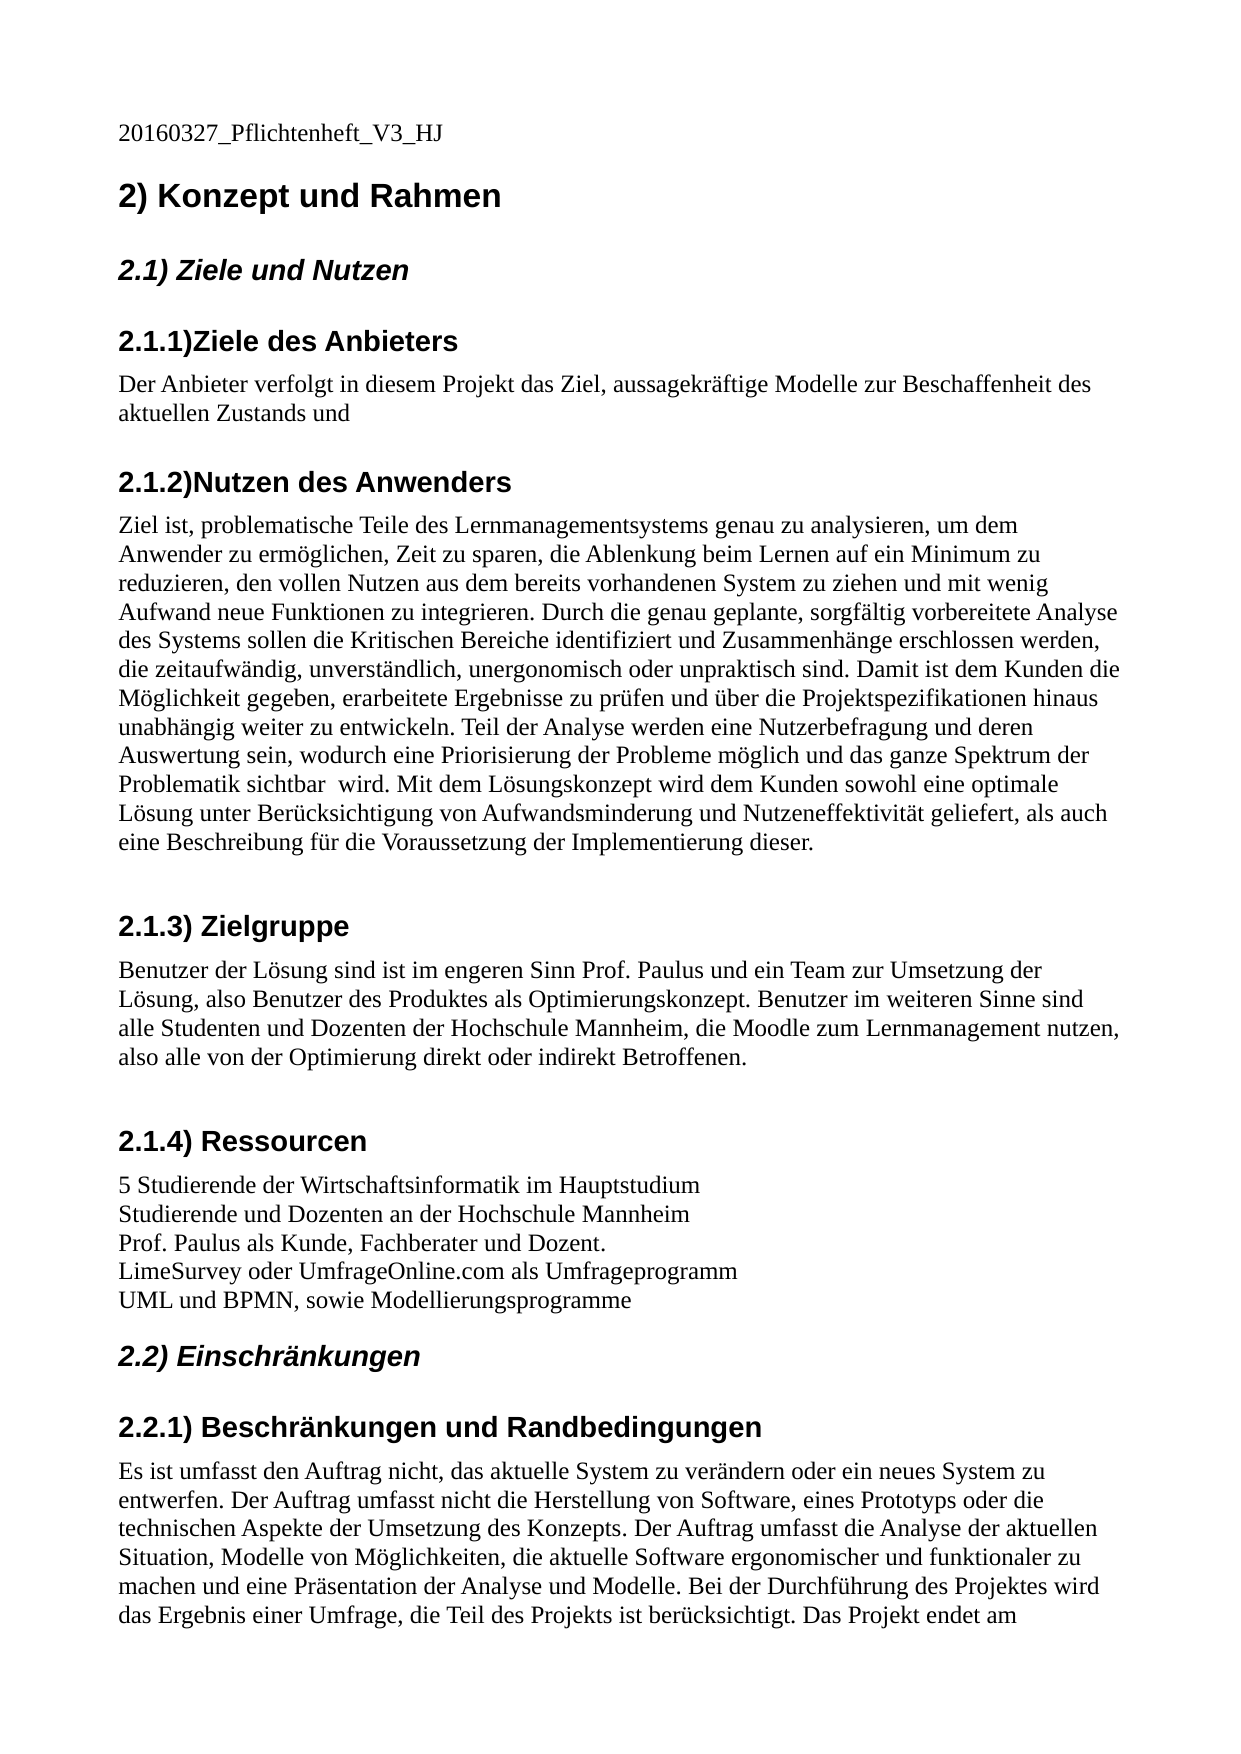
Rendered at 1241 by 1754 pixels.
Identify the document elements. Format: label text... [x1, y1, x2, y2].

subtitle 2.1) Ziele und Nutzen [118, 252, 1122, 286]
subtitle 2.2) Einschränkungen [118, 1339, 1122, 1372]
text Prof. Paulus als Kunde, Fachberater und Dozent. [118, 1228, 1122, 1256]
text 5 Studierende der Wirtschaftsinformatik im Hauptstudium [118, 1170, 1122, 1199]
subtitle 2) Konzept und Rahmen [118, 176, 1122, 215]
text UML und BPMN, sowie Modellierungsprogramme [118, 1285, 1122, 1314]
text Studierende und Dozenten an der Hochschule Mannheim [118, 1199, 1122, 1228]
subtitle 2.1.4) Ressourcen [118, 1124, 1122, 1158]
subtitle 2.2.1) Beschränkungen und Randbedingungen [118, 1410, 1122, 1443]
text Der Anbieter verfolgt in diesem Projekt das Ziel, aussagekräftige Modelle zur Beschaffenheit des aktuellen Zustands und [118, 369, 1122, 427]
text Benutzer der Lösung sind ist im engeren Sinn Prof. Paulus und ein Team zur Umsetzung der Lösung, also Benutzer des Produktes als Optimierungskonzept. Benutzer im weiteren Sinne sind alle Studenten und Dozenten der Hochschule Mannheim, die Moodle zum Lernmanagement nutzen, also alle von der Optimierung direkt oder indirekt Betroffenen. [118, 955, 1122, 1070]
subtitle 2.1.3) Zielgruppe [118, 909, 1122, 943]
subtitle 2.1.1)Ziele des Anbieters [118, 323, 1122, 357]
text Es ist umfasst den Auftrag nicht, das aktuelle System zu verändern oder ein neues System zu entwerfen. Der Auftrag umfasst nicht die Herstellung von Software, eines Prototyps oder die technischen Aspekte der Umsetzung des Konzepts. Der Auftrag umfasst die Analyse der aktuellen Situation, Modelle von Möglichkeiten, die aktuelle Software ergonomischer und funktionaler zu machen und eine Präsentation der Analyse und Modelle. Bei der Durchführung des Projektes wird das Ergebnis einer Umfrage, die Teil des Projekts ist berücksichtigt. Das Projekt endet am 14.06.2016, an diesem Tag wird die Arbeit präsentiert. [118, 1456, 1122, 1628]
subtitle 2.1.2)Nutzen des Anwenders [118, 464, 1122, 498]
text Ziel ist, problematische Teile des Lernmanagementsystems genau zu analysieren, um dem Anwender zu ermöglichen, Zeit zu sparen, die Ablenkung beim Lernen auf ein Minimum zu reduzieren, den vollen Nutzen aus dem bereits vorhandenen System zu ziehen und mit wenig Aufwand neue Funktionen zu integrieren. Durch die genau geplante, sorgfältig vorbereitete Analyse des Systems sollen die Kritischen Bereiche identifiziert und Zusammenhänge erschlossen werden, die zeitaufwändig, unverständlich, unergonomisch oder unpraktisch sind. Damit ist dem Kunden die Möglichkeit gegeben, erarbeitete Ergebnisse zu prüfen und über die Projektspezifikationen hinaus unabhängig weiter zu entwickeln. Teil der Analyse werden eine Nutzerbefragung und deren Auswertung sein, wodurch eine Priorisierung der Probleme möglich und das ganze Spektrum der Problematik sichtbar wird. Mit dem Lösungskonzept wird dem Kunden sowohl eine optimale Lösung unter Berücksichtigung von Aufwandsminderung und Nutzeneffektivität geliefert, als auch eine Beschreibung für die Voraussetzung der Implementierung dieser. [118, 511, 1122, 856]
text LimeSurvey oder UmfrageOnline.com als Umfrageprogramm [118, 1256, 1122, 1285]
